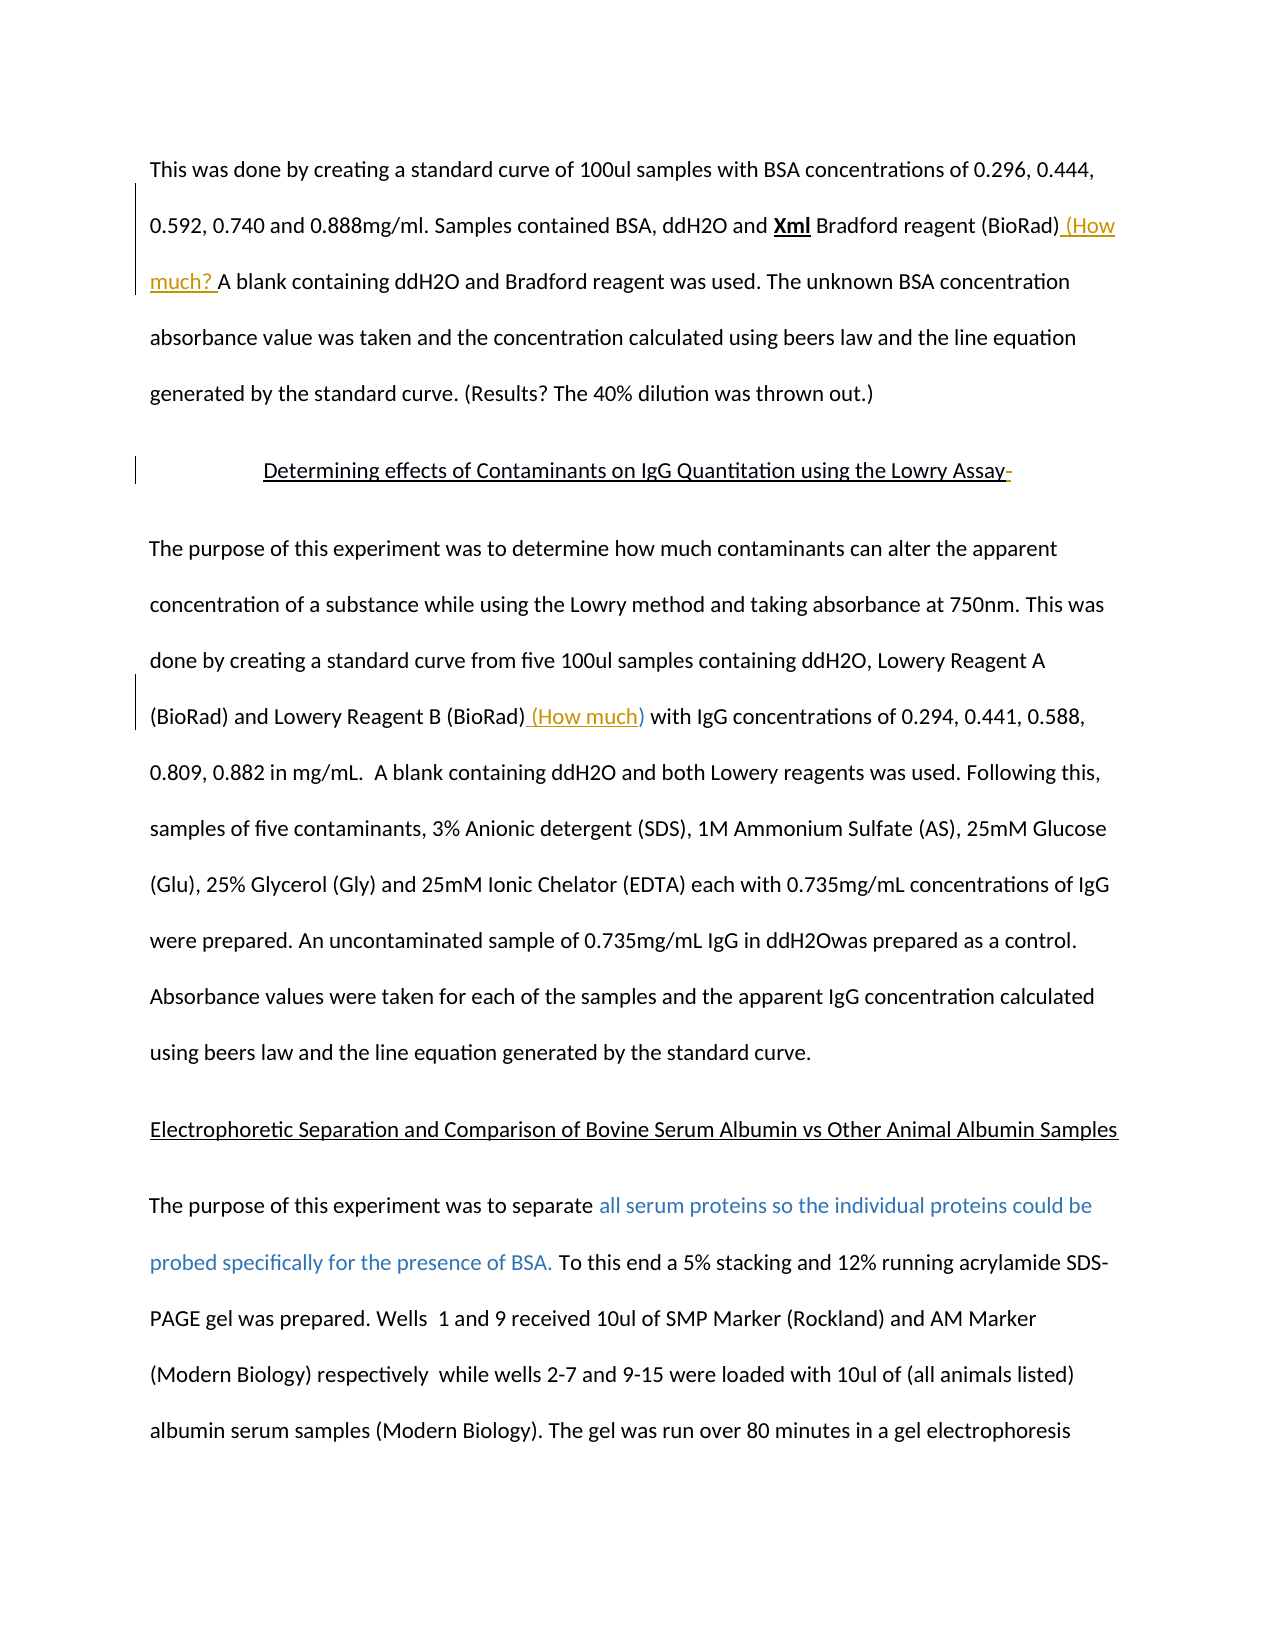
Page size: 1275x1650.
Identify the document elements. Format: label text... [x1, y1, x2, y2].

text The purpose of this experiment was to separate all serum proteins so the individual proteins could be probed specifically for the presence of BSA. To this end a 5% stacking and 12% running acrylamide SDS-PAGE gel was prepared. Wells 1 and 9 received 10ul of SMP Marker (Rockland) and AM Marker (Modern Biology) respectively while wells 2-7 and 9-15 were loaded with 10ul of (all animals listed) albumin serum samples (Modern Biology). The gel was run over 80 minutes in a gel electrophoresis [148, 1192, 1120, 1444]
text Electrophoretic Separation and Comparison of Bovine Serum Albumin vs Other Animal Albumin Samples [148, 1115, 1120, 1143]
text This was done by creating a standard curve of 100ul samples with BSA concentrations of 0.296, 0.444, 0.592, 0.740 and 0.888mg/ml. Samples contained BSA, ddH2O and Xml Bradford reagent (BioRad) (How much? A blank containing ddH2O and Bradford reagent was used. The unknown BSA concentration absorbance value was taken and the concentration calculated using beers law and the line equation generated by the standard curve. (Results? The 40% dilution was thrown out.) [148, 155, 1120, 407]
text Determining effects of Contaminants on IgG Quantitation using the Lowry Assay [155, 456, 1120, 484]
text The purpose of this experiment was to determine how much contaminants can alter the apparent concentration of a substance while using the Lowry method and taking absorbance at 750nm. This was done by creating a standard curve from five 100ul samples containing ddH2O, Lowery Reagent A (BioRad) and Lowery Reagent B (BioRad) (How much) with IgG concentrations of 0.294, 0.441, 0.588, 0.809, 0.882 in mg/mL. A blank containing ddH2O and both Lowery reagents was used. Following this, samples of five contaminants, 3% Anionic detergent (SDS), 1M Ammonium Sulfate (AS), 25mM Glucose (Glu), 25% Glycerol (Gly) and 25mM Ionic Chelator (EDTA) each with 0.735mg/mL concentrations of IgG were prepared. An uncontaminated sample of 0.735mg/mL IgG in ddH2Owas prepared as a control. Absorbance values were taken for each of the samples and the apparent IgG concentration calculated using beers law and the line equation generated by the standard curve. [148, 534, 1120, 1066]
